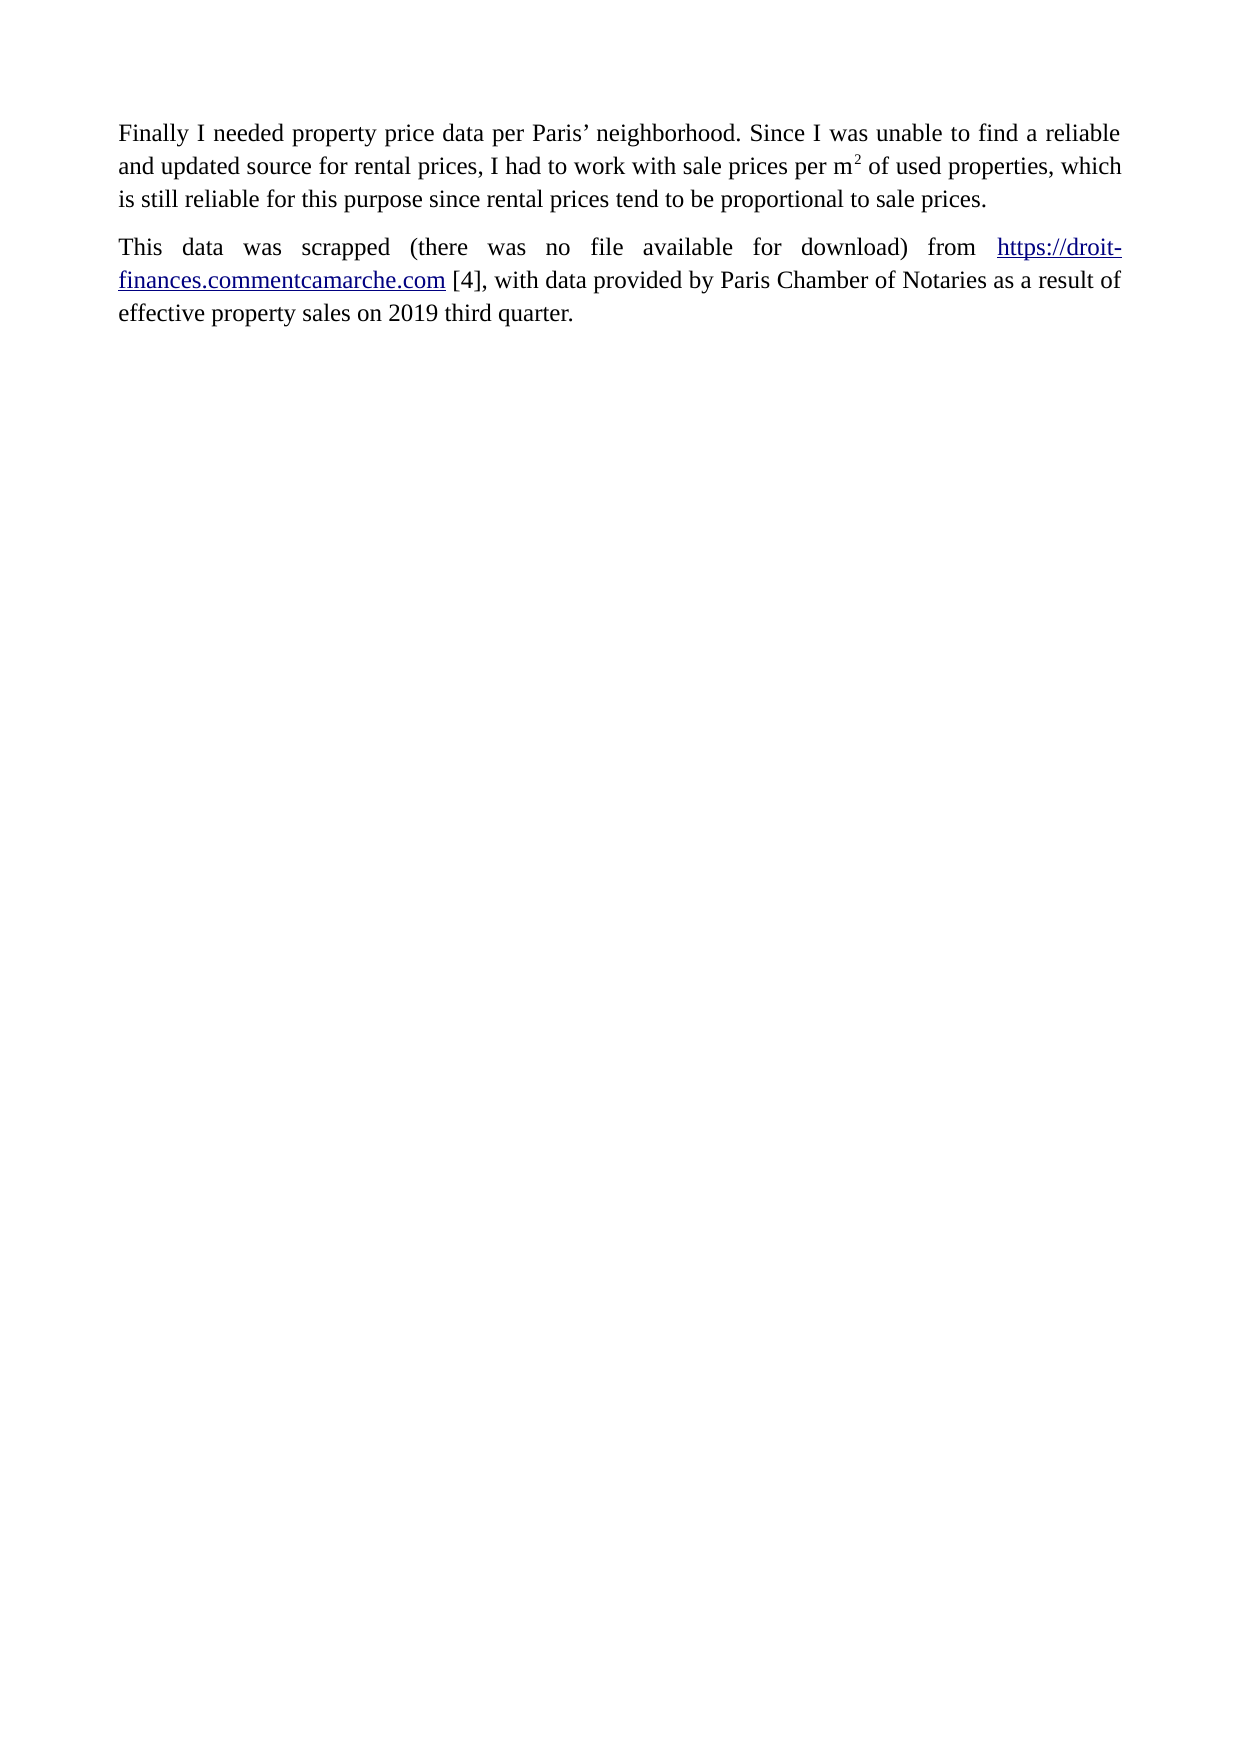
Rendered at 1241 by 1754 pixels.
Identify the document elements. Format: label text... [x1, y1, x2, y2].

text This data was scrapped (there was no file available for download) from https://droit-finances.commentcamarche.com [4], with data provided by Paris Chamber of Notaries as a result of effective property sales on 2019 third quarter. [118, 232, 1122, 327]
text Finally I needed property price data per Paris’ neighborhood. Since I was unable to find a reliable and updated source for rental prices, I had to work with sale prices per m2 of used properties, which is still reliable for this purpose since rental prices tend to be proportional to sale prices. [118, 118, 1122, 213]
